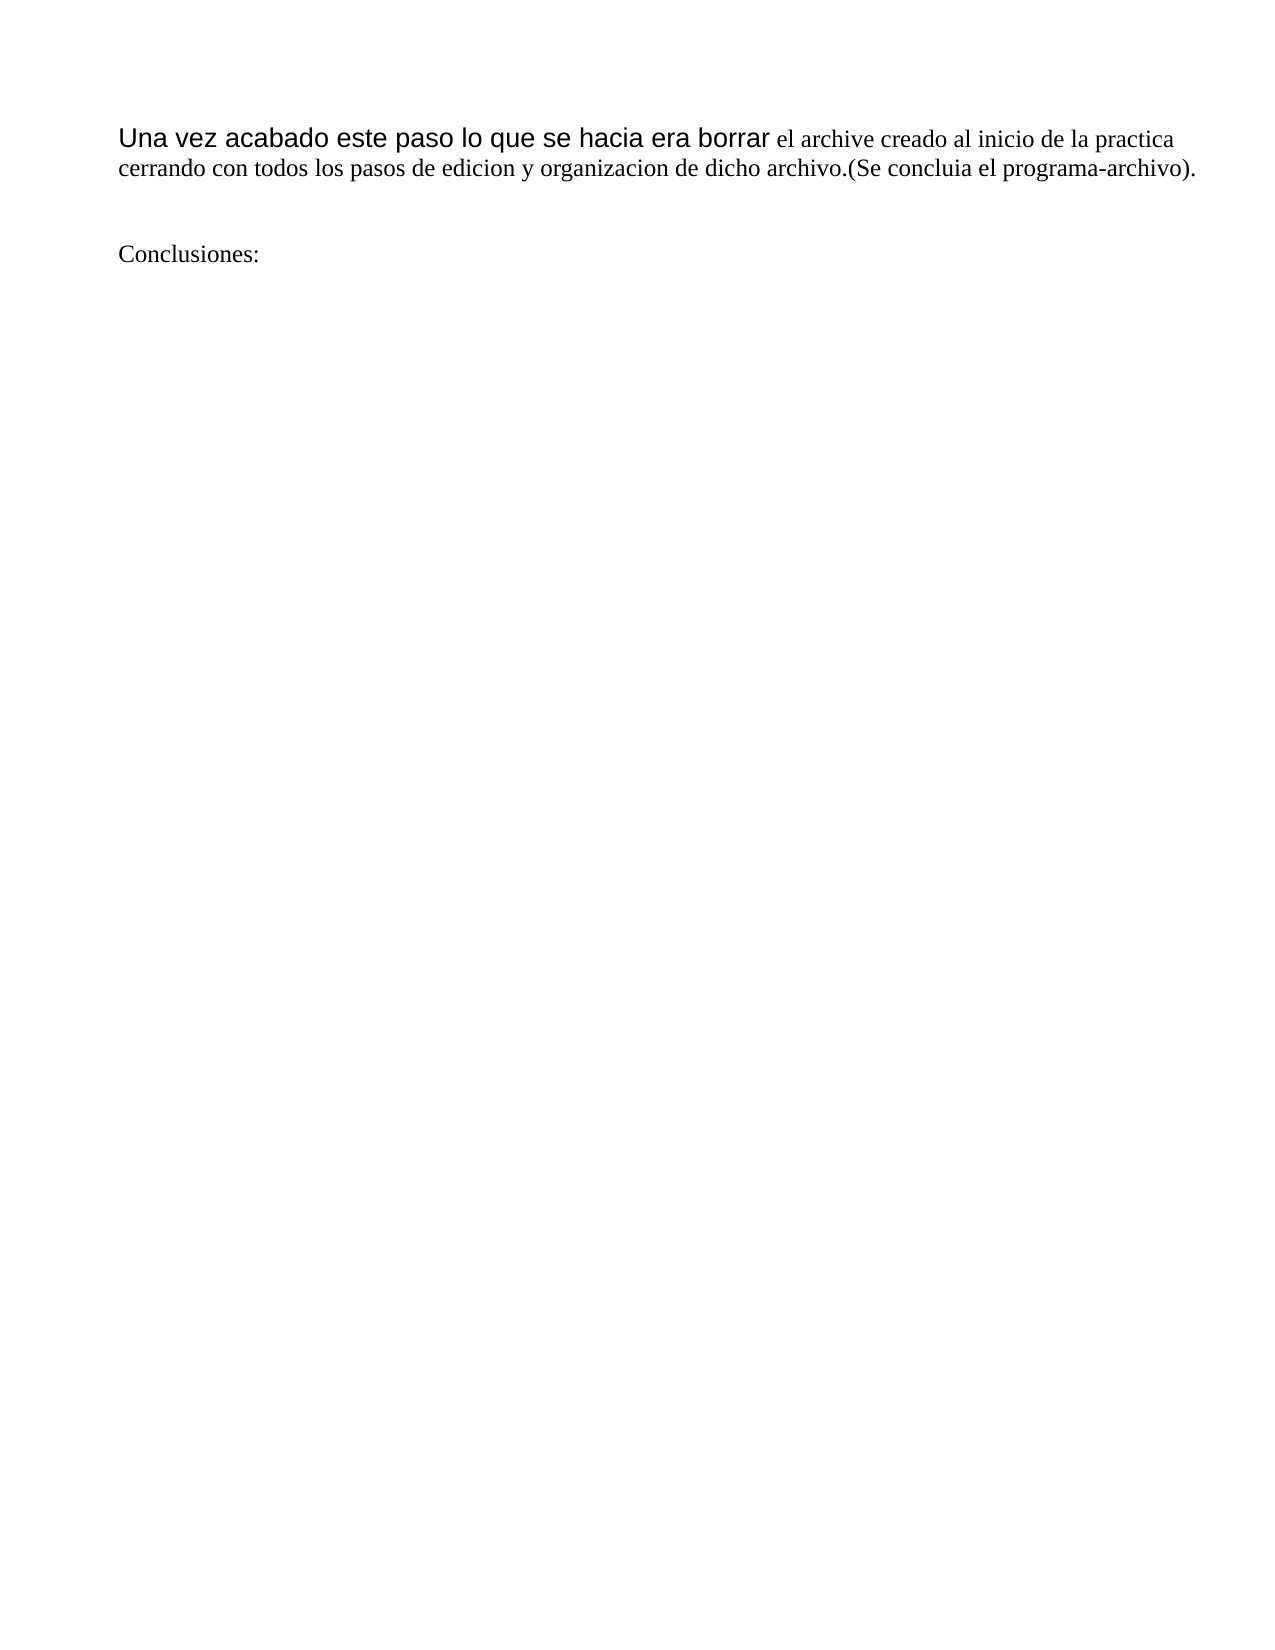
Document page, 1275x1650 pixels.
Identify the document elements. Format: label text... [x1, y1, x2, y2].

text Conclusiones: [118, 239, 1205, 268]
text Una vez acabado este paso lo que se hacia era borrar el archive creado al inicio de la practica cerrando con todos los pasos de edicion y organizacion de dicho archivo.(Se concluia el programa-archivo). [118, 122, 1205, 182]
